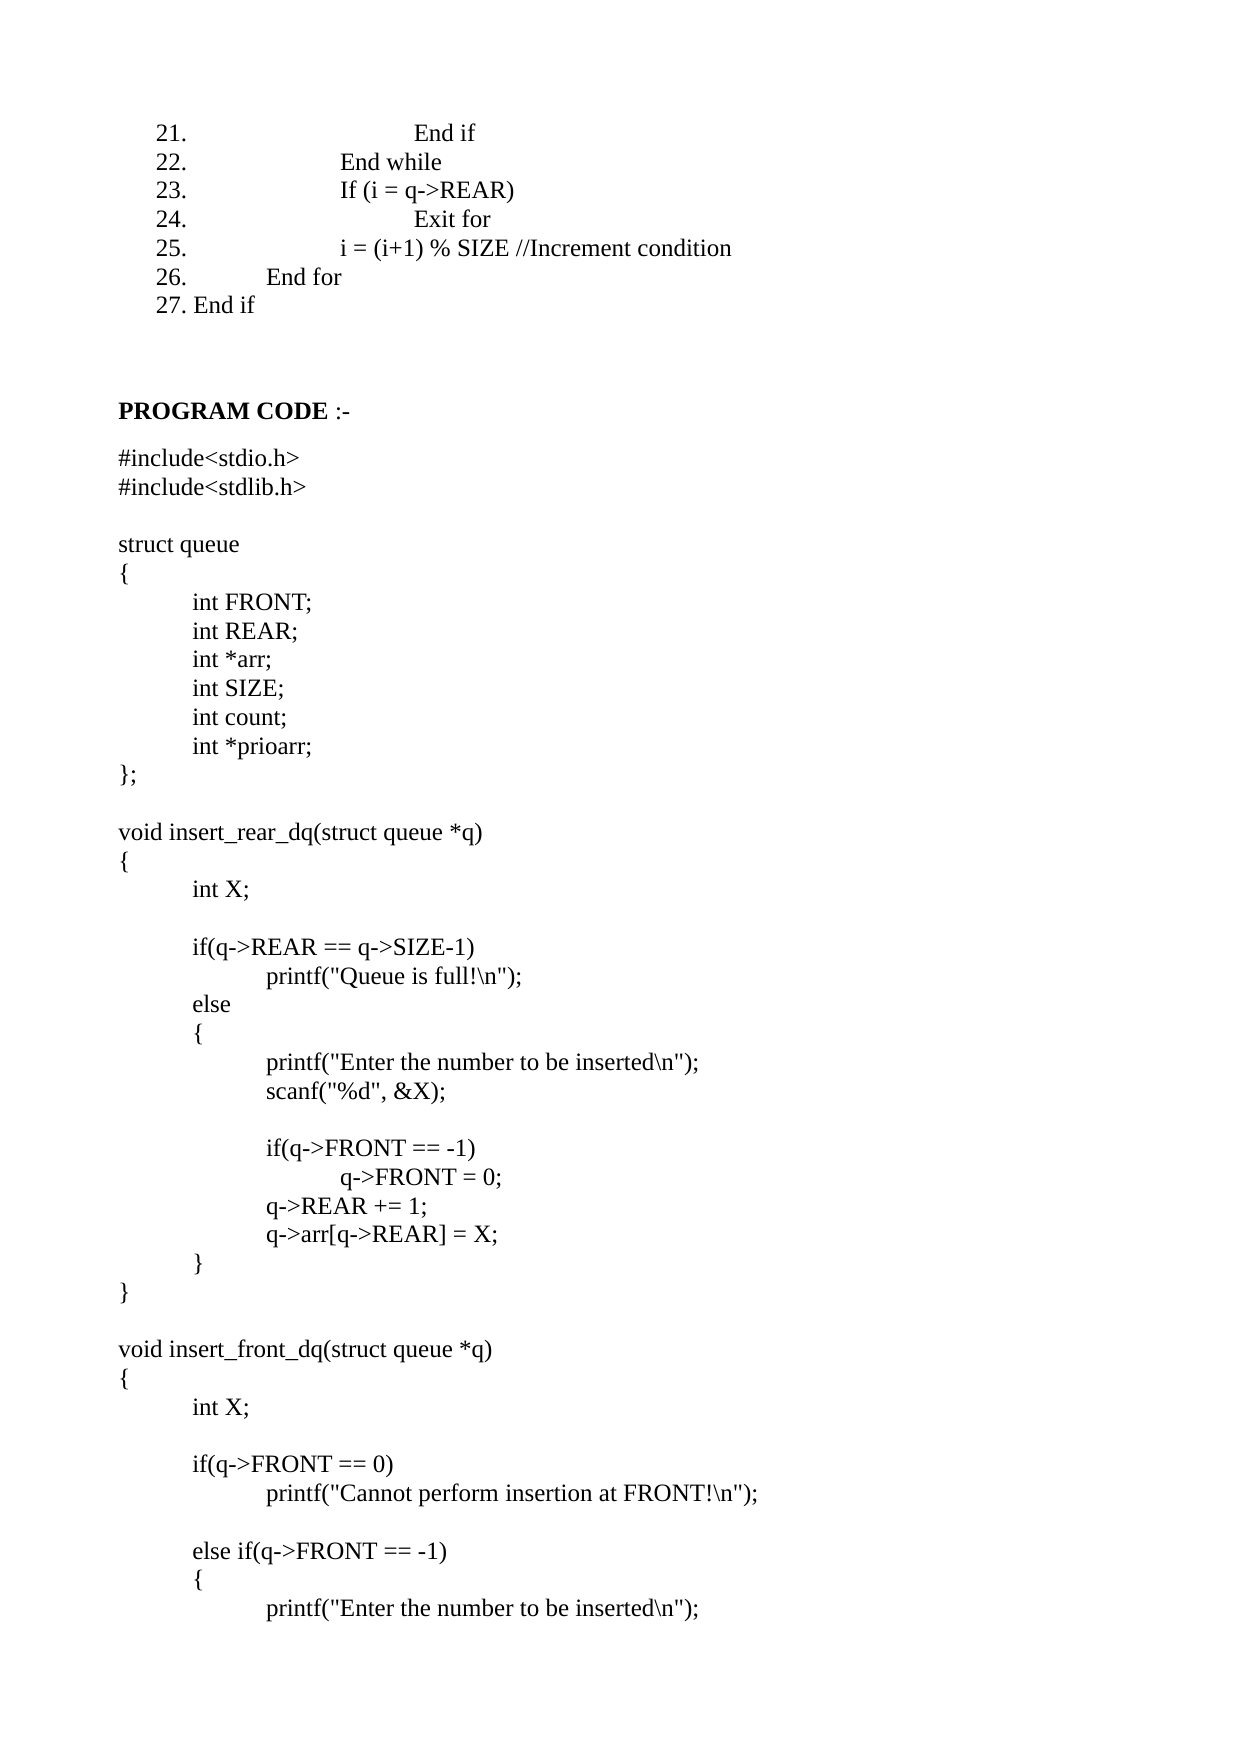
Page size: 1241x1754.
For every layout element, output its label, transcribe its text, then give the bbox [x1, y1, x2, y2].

text }; [118, 759, 1122, 788]
text struct queue [118, 529, 1122, 558]
text scanf("%d", &X); [118, 1076, 1122, 1104]
text q->arr[q->REAR] = X; [118, 1219, 1122, 1248]
list i = (i+1) % SIZE //Increment condition [156, 233, 1122, 262]
text else if(q->FRONT == -1) [118, 1536, 1122, 1564]
text int X; [118, 1392, 1122, 1421]
text printf("Enter the number to be inserted\n"); [118, 1047, 1122, 1076]
text int REAR; [118, 616, 1122, 644]
text int *arr; [118, 644, 1122, 673]
list Exit for [156, 204, 1122, 233]
text { [118, 846, 1122, 874]
text int count; [118, 702, 1122, 731]
text { [118, 1564, 1122, 1593]
text #include<stdio.h> [118, 443, 1122, 472]
list End if [156, 291, 1122, 319]
text printf("Enter the number to be inserted\n"); [118, 1593, 1122, 1622]
text printf("Queue is full!\n"); [118, 961, 1122, 989]
text { [118, 1018, 1122, 1047]
text if(q->REAR == q->SIZE-1) [118, 932, 1122, 961]
text } [118, 1248, 1122, 1277]
text { [118, 558, 1122, 587]
text q->FRONT = 0; [118, 1162, 1122, 1191]
text #include<stdlib.h> [118, 472, 1122, 501]
text } [118, 1277, 1122, 1306]
text else [118, 989, 1122, 1018]
text { [118, 1363, 1122, 1392]
list End while [156, 147, 1122, 176]
text q->REAR += 1; [118, 1191, 1122, 1219]
list End for [156, 262, 1122, 291]
list End if [156, 118, 1122, 147]
text int X; [118, 874, 1122, 903]
text void insert_rear_dq(struct queue *q) [118, 817, 1122, 846]
text PROGRAM CODE :- [118, 396, 1122, 424]
text if(q->FRONT == -1) [118, 1133, 1122, 1162]
text void insert_front_dq(struct queue *q) [118, 1334, 1122, 1363]
text int FRONT; [118, 587, 1122, 616]
list If (i = q->REAR) [156, 176, 1122, 204]
text if(q->FRONT == 0) [118, 1449, 1122, 1478]
text printf("Cannot perform insertion at FRONT!\n"); [118, 1478, 1122, 1507]
text int SIZE; [118, 673, 1122, 702]
text int *prioarr; [118, 731, 1122, 759]
